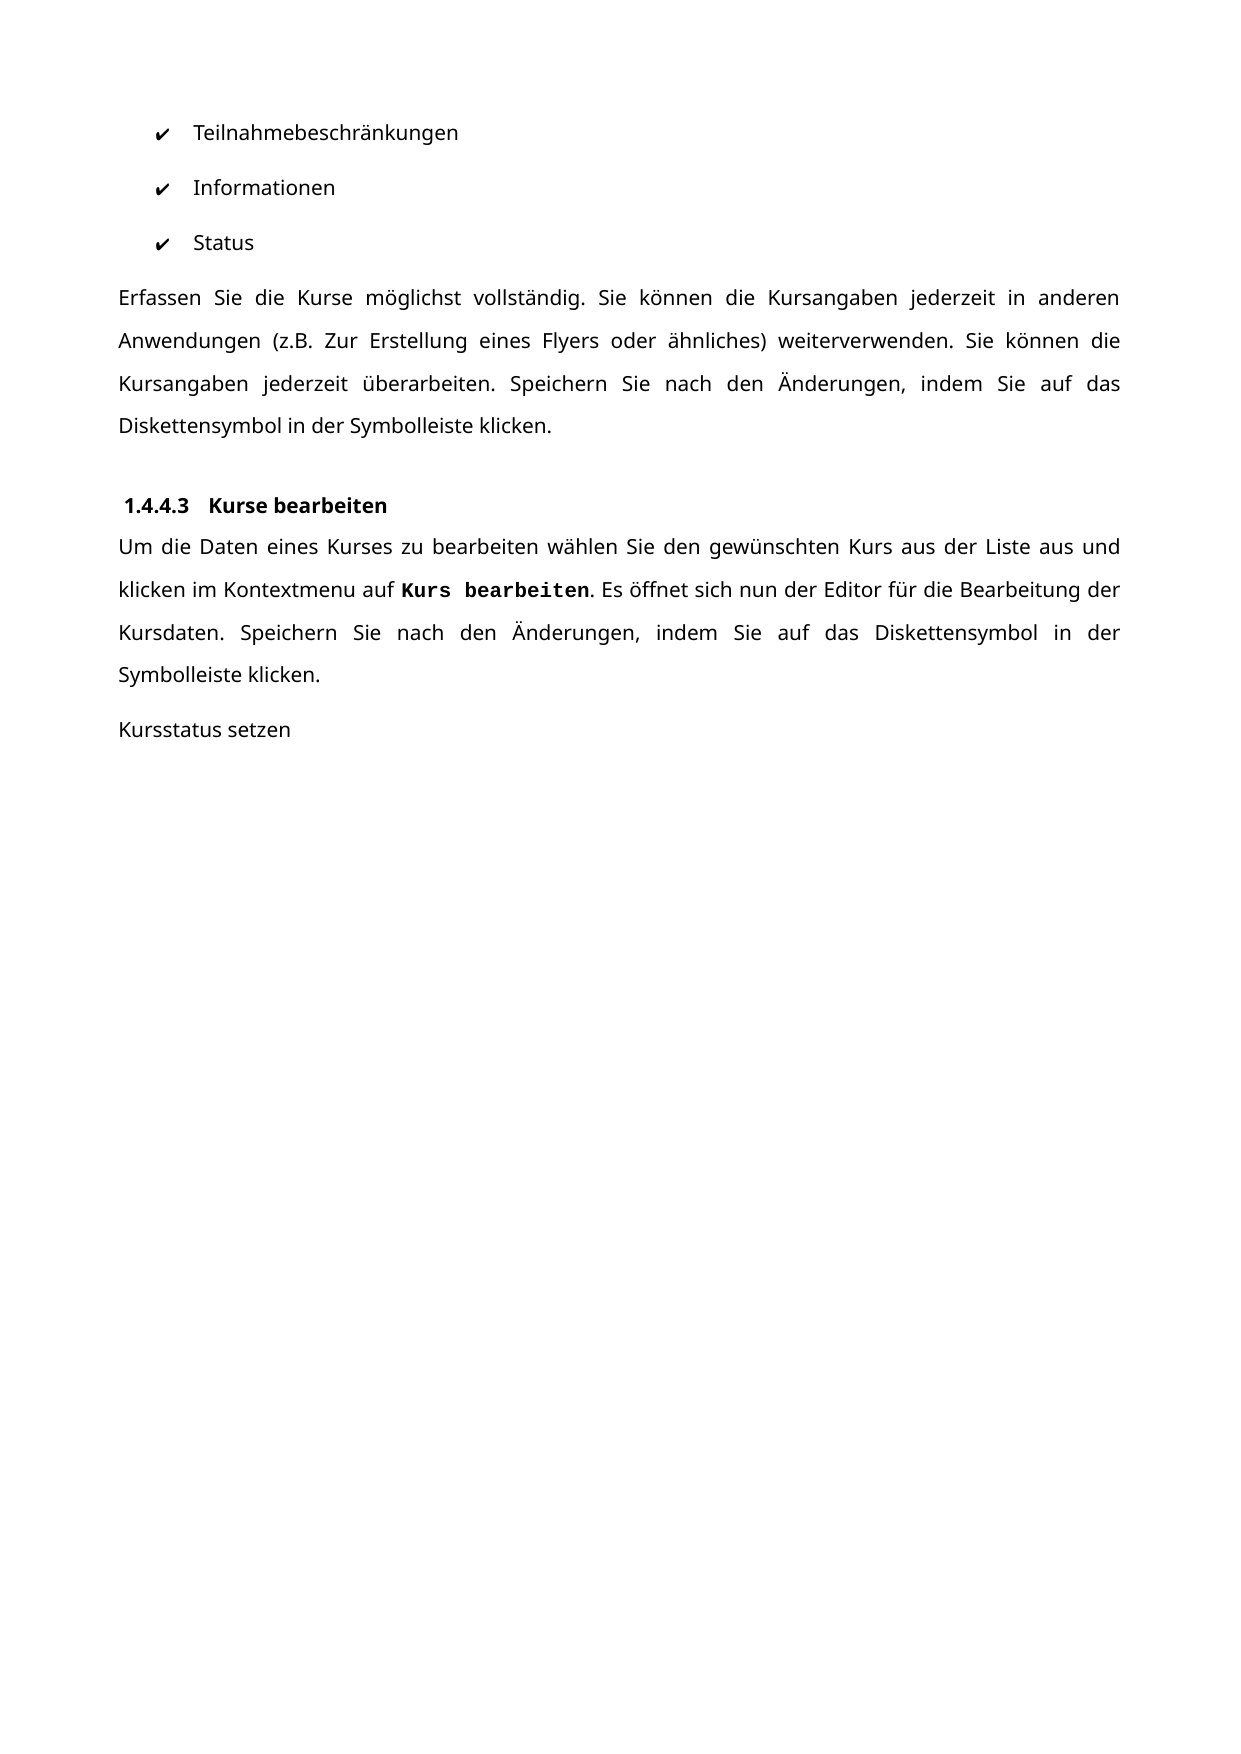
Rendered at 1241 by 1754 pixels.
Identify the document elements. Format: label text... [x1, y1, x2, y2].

subtitle Kurse bearbeiten [118, 491, 1122, 520]
list Teilnahmebeschränkungen [156, 118, 1122, 147]
text Um die Daten eines Kurses zu bearbeiten wählen Sie den gewünschten Kurs aus der Liste aus und klicken im Kontextmenu auf Kurs bearbeiten. Es öffnet sich nun der Editor für die Bearbeitung der Kursdaten. Speichern Sie nach den Änderungen, indem Sie auf das Diskettensymbol in der Symbolleiste klicken. [118, 532, 1122, 689]
list Status [156, 228, 1122, 257]
list Informationen [156, 173, 1122, 202]
text Kursstatus setzen [118, 715, 1122, 744]
text Erfassen Sie die Kurse möglichst vollständig. Sie können die Kursangaben jederzeit in anderen Anwendungen (z.B. Zur Erstellung eines Flyers oder ähnliches) weiterverwenden. Sie können die Kursangaben jederzeit überarbeiten. Speichern Sie nach den Änderungen, indem Sie auf das Diskettensymbol in der Symbolleiste klicken. [118, 283, 1122, 440]
